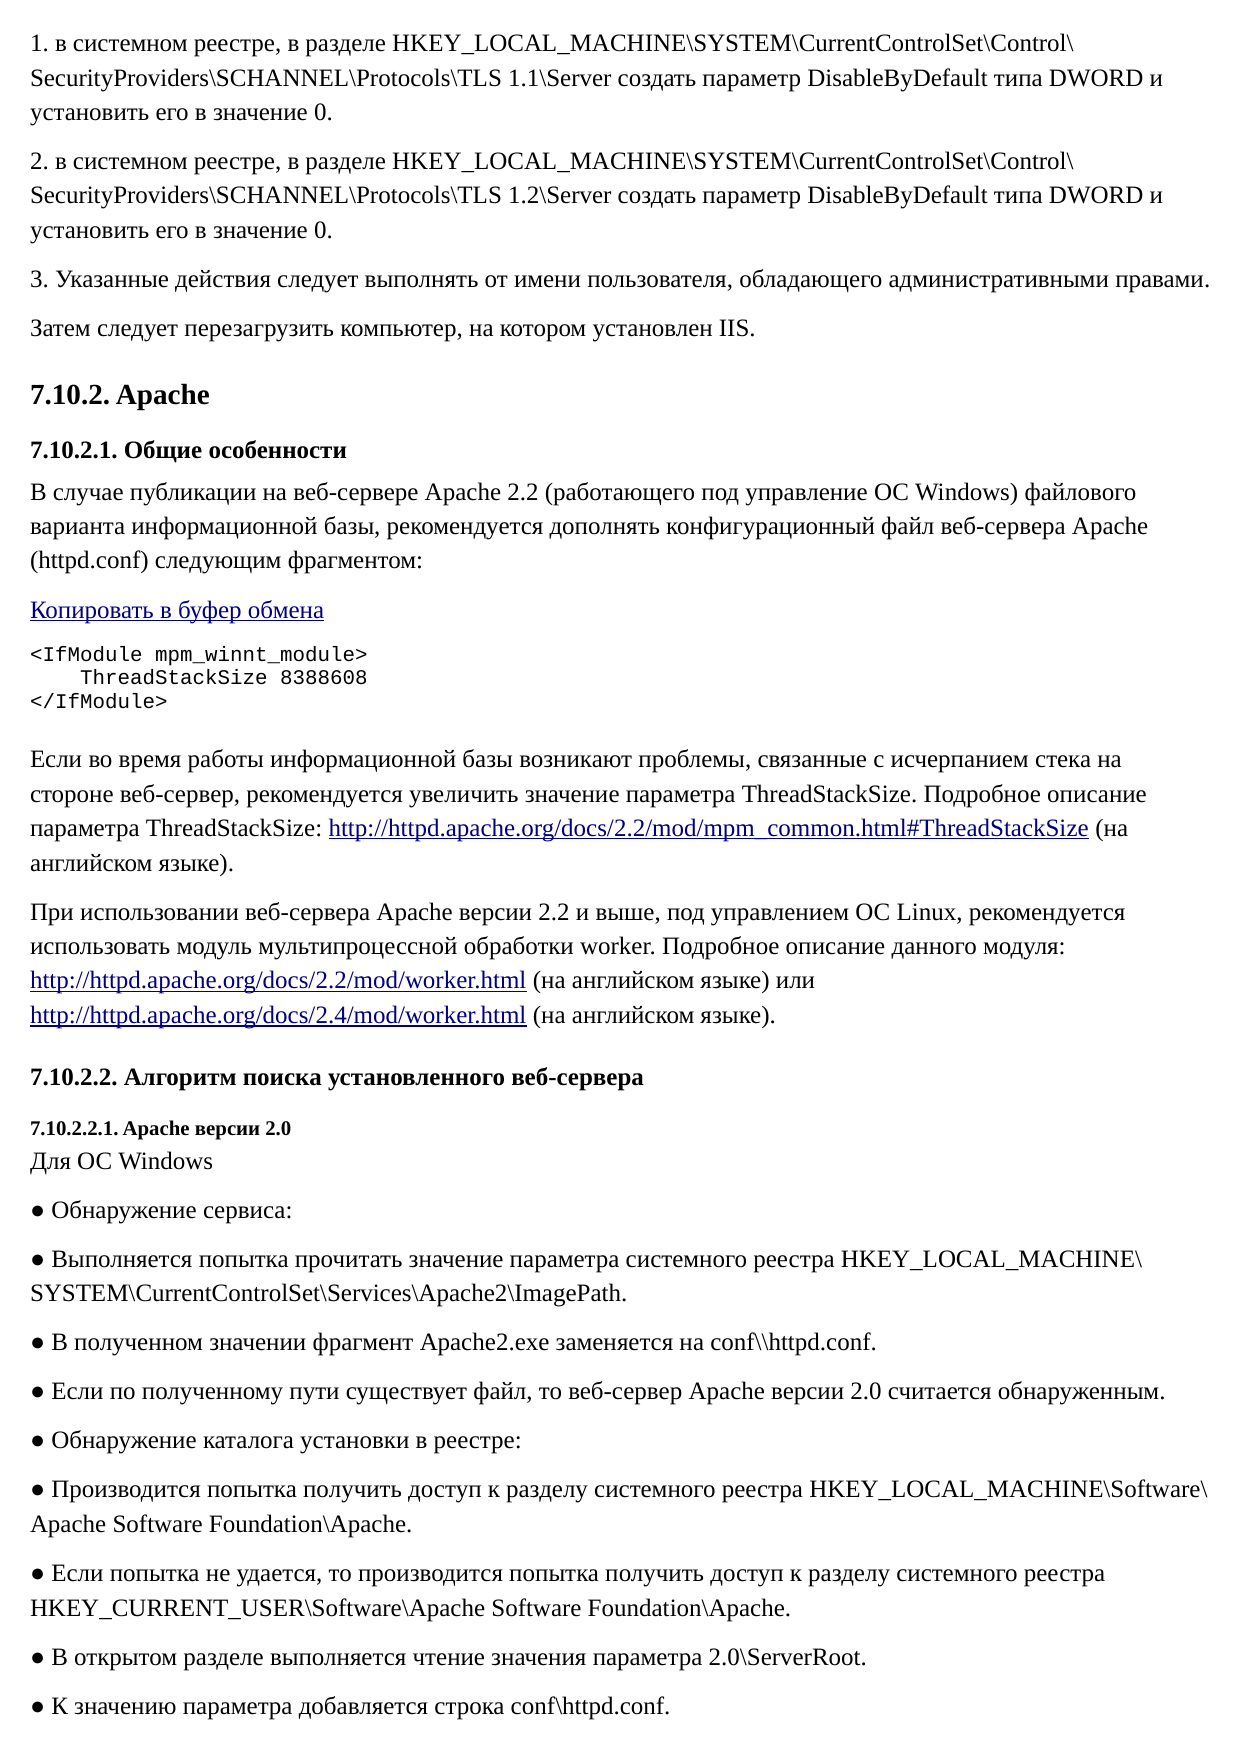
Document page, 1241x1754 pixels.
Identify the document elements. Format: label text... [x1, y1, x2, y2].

text ● Если по полученному пути существует файл, то веб-сервер Apache версии 2.0 считается обнаруженным. [30, 1376, 1211, 1405]
text ● В открытом разделе выполняется чтение значения параметра 2.0\ServerRoot. [30, 1642, 1211, 1670]
text <IfModule mpm_winnt_module> [30, 644, 1211, 667]
text ● К значению параметра добавляется строка conf\httpd.conf. [30, 1691, 1211, 1719]
text 2. в системном реестре, в разделе HKEY_LOCAL_MACHINE\SYSTEM\CurrentControlSet\Control\SecurityProviders\SCHANNEL\Protocols\TLS 1.2\Server создать параметр DisableByDefault типа DWORD и установить его в значение 0. [30, 146, 1211, 244]
text ● В полученном значении фрагмент Apache2.exe заменяется на conf\\httpd.conf. [30, 1327, 1211, 1356]
text ● Если попытка не удается, то производится попытка получить доступ к разделу системного реестра HKEY_CURRENT_USER\Software\Apache Software Foundation\Apache. [30, 1558, 1211, 1621]
subtitle 7.10.2.2. Алгоритм поиска установленного веб-сервера [30, 1062, 1211, 1090]
text 3. Указанные действия следует выполнять от имени пользователя, обладающего административными правами. [30, 264, 1211, 293]
subtitle 7.10.2.1. Общие особенности [30, 435, 1211, 464]
text ThreadStackSize 8388608 [30, 667, 1211, 691]
subtitle 7.10.2.2.1. Apache версии 2.0 [30, 1115, 1211, 1139]
text </IfModule> [30, 691, 1211, 715]
text Если во время работы информационной базы возникают проблемы, связанные с исчерпанием стека на стороне веб-сервер, рекомендуется увеличить значение параметра ThreadStackSize. Подробное описание параметра ThreadStackSize: http://httpd.apache.org/docs/2.2/mod/mpm_common.html#ThreadStackSize (на английском языке). [30, 744, 1211, 876]
subtitle 7.10.2. Apache [30, 377, 1211, 410]
text ● Выполняется попытка прочитать значение параметра системного реестра HKEY_LOCAL_MACHINE\SYSTEM\CurrentControlSet\Services\Apache2\ImagePath. [30, 1244, 1211, 1307]
text ● Обнаружение каталога установки в реестре: [30, 1426, 1211, 1454]
text Копировать в буфер обмена [30, 595, 1211, 623]
text При использовании веб-сервера Apache версии 2.2 и выше, под управлением ОС Linux, рекомендуется использовать модуль мультипроцессной обработки worker. Подробное описание данного модуля: http://httpd.apache.org/docs/2.2/mod/worker.html (на английском языке) или http://httpd.apache.org/docs/2.4/mod/worker.html (на английском языке). [30, 897, 1211, 1029]
text ● Производится попытка получить доступ к разделу системного реестра HKEY_LOCAL_MACHINE\Software\Apache Software Foundation\Apache. [30, 1474, 1211, 1538]
text ● Обнаружение сервиса: [30, 1195, 1211, 1223]
text Для ОС Windows [30, 1146, 1211, 1174]
text Затем следует перезагрузить компьютер, на котором установлен IIS. [30, 313, 1211, 342]
text В случае публикации на веб-сервере Apache 2.2 (работающего под управление ОС Windows) файлового варианта информационной базы, рекомендуется дополнять конфигурационный файл веб-сервера Apache (httpd.conf) следующим фрагментом: [30, 477, 1211, 574]
text 1. в системном реестре, в разделе HKEY_LOCAL_MACHINE\SYSTEM\CurrentControlSet\Control\SecurityProviders\SCHANNEL\Protocols\TLS 1.1\Server создать параметр DisableByDefault типа DWORD и установить его в значение 0. [30, 28, 1211, 126]
